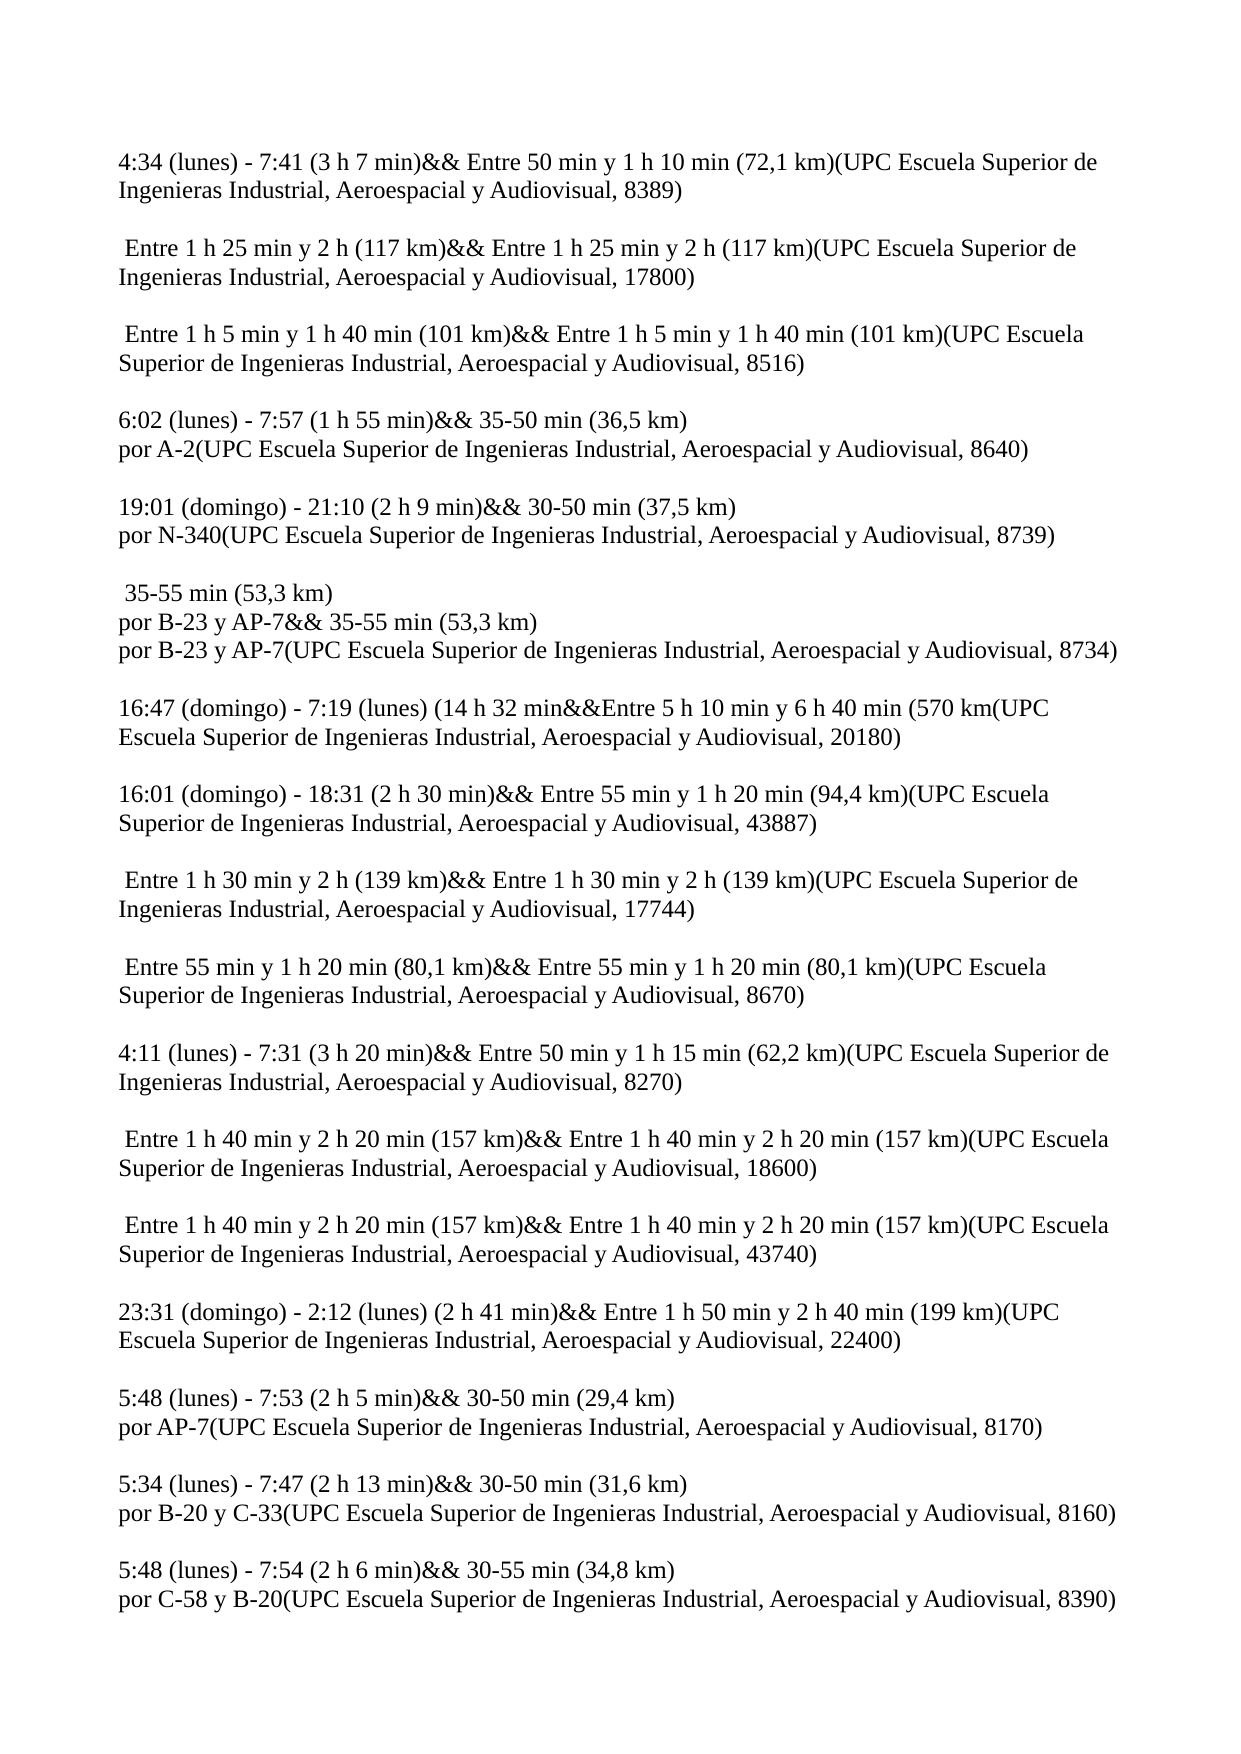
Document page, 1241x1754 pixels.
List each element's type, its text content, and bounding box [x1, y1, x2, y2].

text 5:48 (lunes) - 7:54 (2 h 6 min)&& 30-55 min (34,8 km) [118, 1556, 1122, 1584]
text 5:34 (lunes) - 7:47 (2 h 13 min)&& 30-50 min (31,6 km) [118, 1469, 1122, 1498]
text Entre 1 h 40 min y 2 h 20 min (157 km)&& Entre 1 h 40 min y 2 h 20 min (157 km)(UPC Escuela Superior de Ingenieras Industrial, Aeroespacial y Audiovisual, 18600) [118, 1124, 1122, 1182]
text Entre 1 h 25 min y 2 h (117 km)&& Entre 1 h 25 min y 2 h (117 km)(UPC Escuela Superior de Ingenieras Industrial, Aeroespacial y Audiovisual, 17800) [118, 233, 1122, 291]
text 4:34 (lunes) - 7:41 (3 h 7 min)&& Entre 50 min y 1 h 10 min (72,1 km)(UPC Escuela Superior de Ingenieras Industrial, Aeroespacial y Audiovisual, 8389) [118, 147, 1122, 204]
text 35-55 min (53,3 km) [118, 578, 1122, 607]
text por A-2(UPC Escuela Superior de Ingenieras Industrial, Aeroespacial y Audiovisual, 8640) [118, 434, 1122, 463]
text 16:47 (domingo) - 7:19 (lunes) (14 h 32 min&&Entre 5 h 10 min y 6 h 40 min (570 km(UPC Escuela Superior de Ingenieras Industrial, Aeroespacial y Audiovisual, 20180) [118, 693, 1122, 751]
text por C-58 y B-20(UPC Escuela Superior de Ingenieras Industrial, Aeroespacial y Audiovisual, 8390) [118, 1584, 1122, 1613]
text Entre 1 h 40 min y 2 h 20 min (157 km)&& Entre 1 h 40 min y 2 h 20 min (157 km)(UPC Escuela Superior de Ingenieras Industrial, Aeroespacial y Audiovisual, 43740) [118, 1211, 1122, 1268]
text 16:01 (domingo) - 18:31 (2 h 30 min)&& Entre 55 min y 1 h 20 min (94,4 km)(UPC Escuela Superior de Ingenieras Industrial, Aeroespacial y Audiovisual, 43887) [118, 779, 1122, 837]
text Entre 1 h 5 min y 1 h 40 min (101 km)&& Entre 1 h 5 min y 1 h 40 min (101 km)(UPC Escuela Superior de Ingenieras Industrial, Aeroespacial y Audiovisual, 8516) [118, 319, 1122, 377]
text Entre 55 min y 1 h 20 min (80,1 km)&& Entre 55 min y 1 h 20 min (80,1 km)(UPC Escuela Superior de Ingenieras Industrial, Aeroespacial y Audiovisual, 8670) [118, 952, 1122, 1009]
text 19:01 (domingo) - 21:10 (2 h 9 min)&& 30-50 min (37,5 km) [118, 492, 1122, 521]
text 6:02 (lunes) - 7:57 (1 h 55 min)&& 35-50 min (36,5 km) [118, 406, 1122, 434]
text Entre 1 h 30 min y 2 h (139 km)&& Entre 1 h 30 min y 2 h (139 km)(UPC Escuela Superior de Ingenieras Industrial, Aeroespacial y Audiovisual, 17744) [118, 866, 1122, 923]
text por B-20 y C-33(UPC Escuela Superior de Ingenieras Industrial, Aeroespacial y Audiovisual, 8160) [118, 1498, 1122, 1527]
text por B-23 y AP-7(UPC Escuela Superior de Ingenieras Industrial, Aeroespacial y Audiovisual, 8734) [118, 636, 1122, 664]
text por B-23 y AP-7&& 35-55 min (53,3 km) [118, 607, 1122, 636]
text 4:11 (lunes) - 7:31 (3 h 20 min)&& Entre 50 min y 1 h 15 min (62,2 km)(UPC Escuela Superior de Ingenieras Industrial, Aeroespacial y Audiovisual, 8270) [118, 1038, 1122, 1096]
text 23:31 (domingo) - 2:12 (lunes) (2 h 41 min)&& Entre 1 h 50 min y 2 h 40 min (199 km)(UPC Escuela Superior de Ingenieras Industrial, Aeroespacial y Audiovisual, 22400) [118, 1297, 1122, 1354]
text por AP-7(UPC Escuela Superior de Ingenieras Industrial, Aeroespacial y Audiovisual, 8170) [118, 1412, 1122, 1441]
text 5:48 (lunes) - 7:53 (2 h 5 min)&& 30-50 min (29,4 km) [118, 1383, 1122, 1412]
text por N-340(UPC Escuela Superior de Ingenieras Industrial, Aeroespacial y Audiovisual, 8739) [118, 521, 1122, 549]
